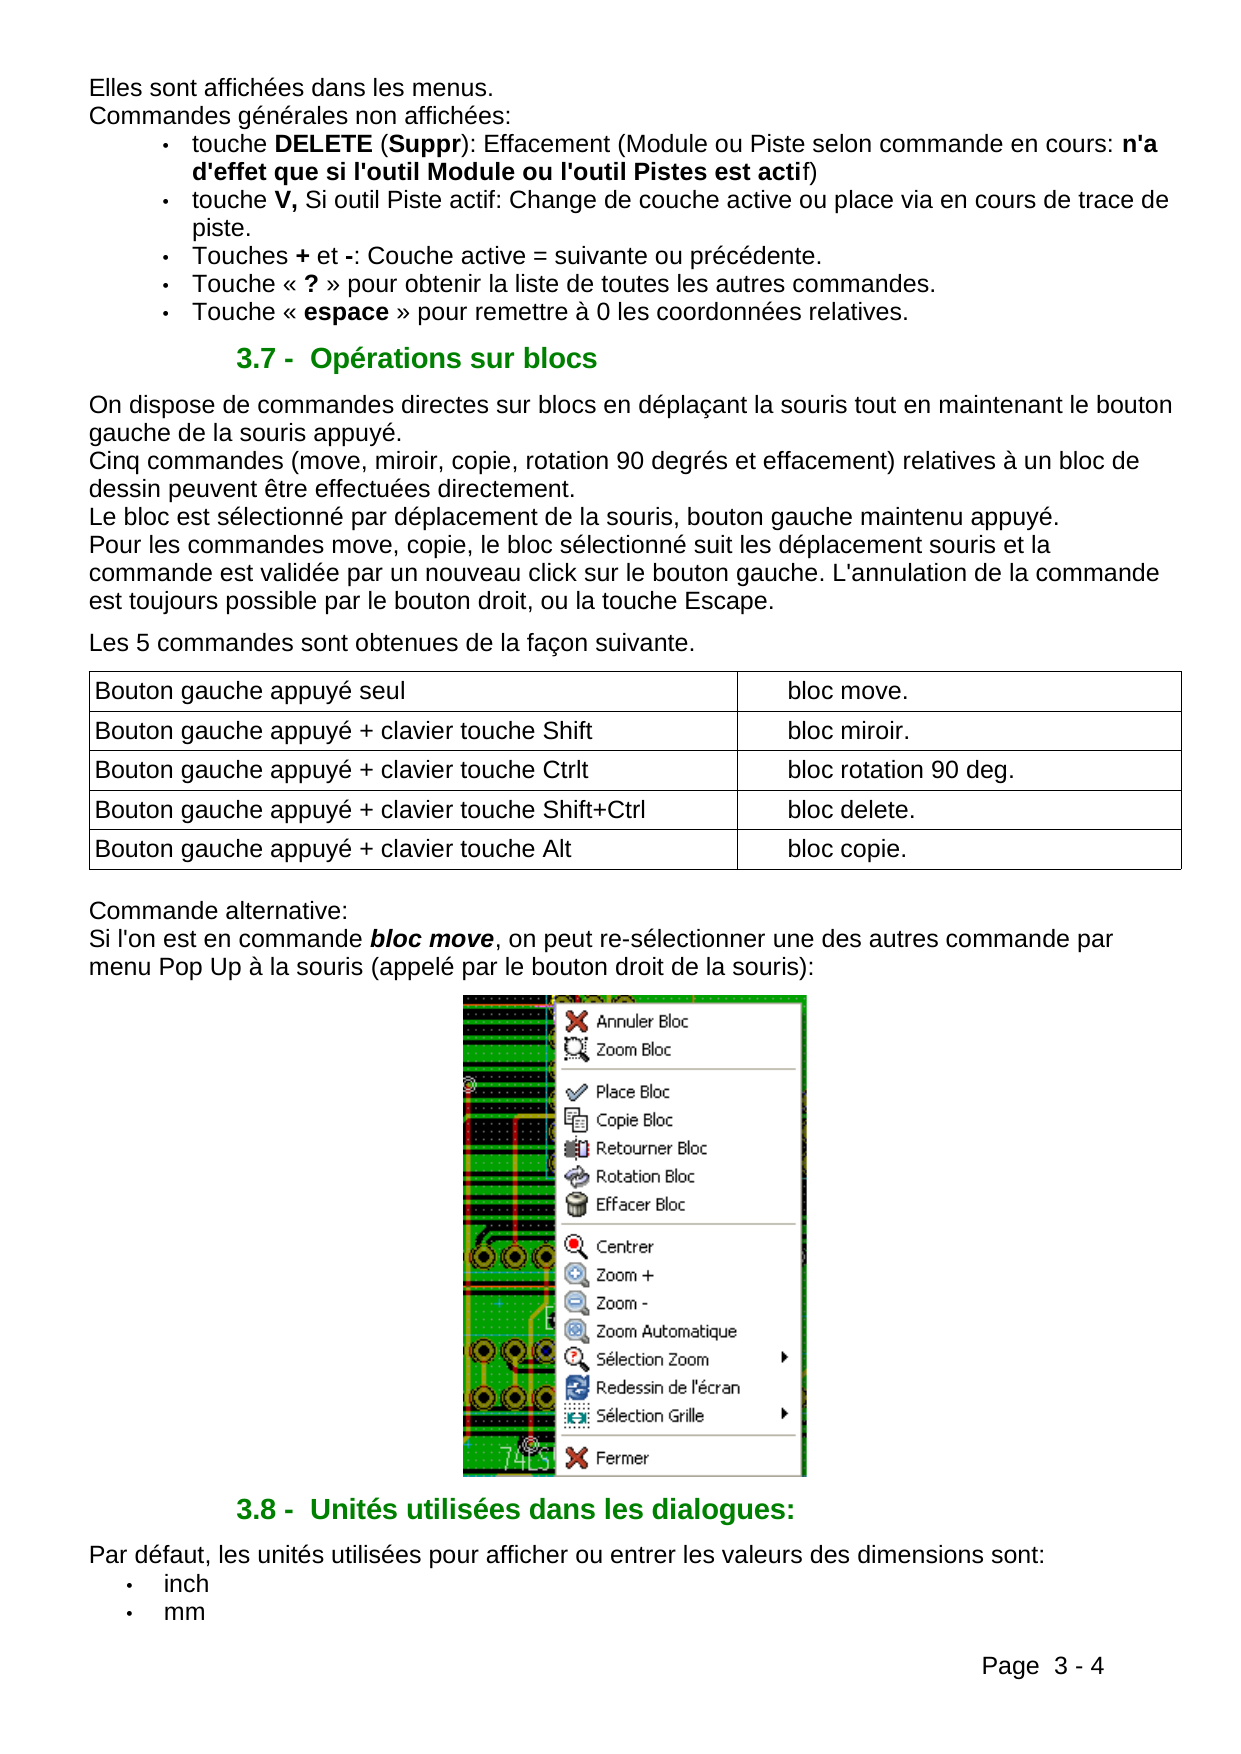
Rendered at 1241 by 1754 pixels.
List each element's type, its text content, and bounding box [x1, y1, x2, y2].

text Commandes générales non affichées: [88, 102, 1181, 130]
table_cell bloc copie. [738, 830, 1181, 869]
table_cell bloc delete. [738, 791, 1181, 829]
list Touches + et -: Couche active = suivante ou précédente. [162, 242, 1181, 270]
text Le bloc est sélectionné par déplacement de la souris, bouton gauche maintenu appuyé. [88, 503, 1181, 531]
table_header bloc move. [738, 672, 1181, 711]
subtitle Unités utilisées dans les dialogues: [162, 1493, 1181, 1525]
list mm [126, 1597, 1181, 1626]
table_cell Bouton gauche appuyé + clavier touche Alt [90, 830, 737, 869]
list touche V, Si outil Piste actif: Change de couche active ou place via en cours de trace de piste. [162, 186, 1181, 242]
table_header Bouton gauche appuyé seul [90, 672, 737, 711]
list Touche « espace » pour remettre à 0 les coordonnées relatives. [162, 298, 1181, 326]
table_cell Bouton gauche appuyé + clavier touche Ctrlt [90, 751, 737, 790]
table_cell Bouton gauche appuyé + clavier touche Shift [90, 712, 737, 750]
list Touche « ? » pour obtenir la liste de toutes les autres commandes. [162, 270, 1181, 298]
table_cell bloc miroir. [738, 712, 1181, 750]
text Cinq commandes (move, miroir, copie, rotation 90 degrés et effacement) relatives à un bloc de dessin peuvent être effectuées directement. [88, 447, 1181, 503]
text Par défaut, les unités utilisées pour afficher ou entrer les valeurs des dimensions sont: [88, 1541, 1181, 1569]
subtitle Opérations sur blocs [162, 342, 1181, 375]
text Elles sont affichées dans les menus. [88, 74, 1181, 102]
picture [463, 995, 807, 1477]
table_cell bloc rotation 90 deg. [738, 751, 1181, 790]
list inch [126, 1569, 1181, 1597]
text Les 5 commandes sont obtenues de la façon suivante. [88, 629, 1181, 657]
table_cell Bouton gauche appuyé + clavier touche Shift+Ctrl [90, 791, 737, 829]
text Pour les commandes move, copie, le bloc sélectionné suit les déplacement souris et la commande est validée par un nouveau click sur le bouton gauche. L'annulation de la commande est toujours possible par le bouton droit, ou la touche Escape. [88, 531, 1181, 615]
text Si l'on est en commande bloc move, on peut re-sélectionner une des autres commande par menu Pop Up à la souris (appelé par le bouton droit de la souris): [88, 925, 1181, 981]
text On dispose de commandes directes sur blocs en déplaçant la souris tout en maintenant le bouton gauche de la souris appuyé. [88, 391, 1181, 447]
text Commande alternative: [88, 897, 1181, 925]
list touche DELETE (Suppr): Effacement (Module ou Piste selon commande en cours: n'a d'effet que si l'outil Module ou l'outil Pistes est actif) [162, 130, 1181, 186]
